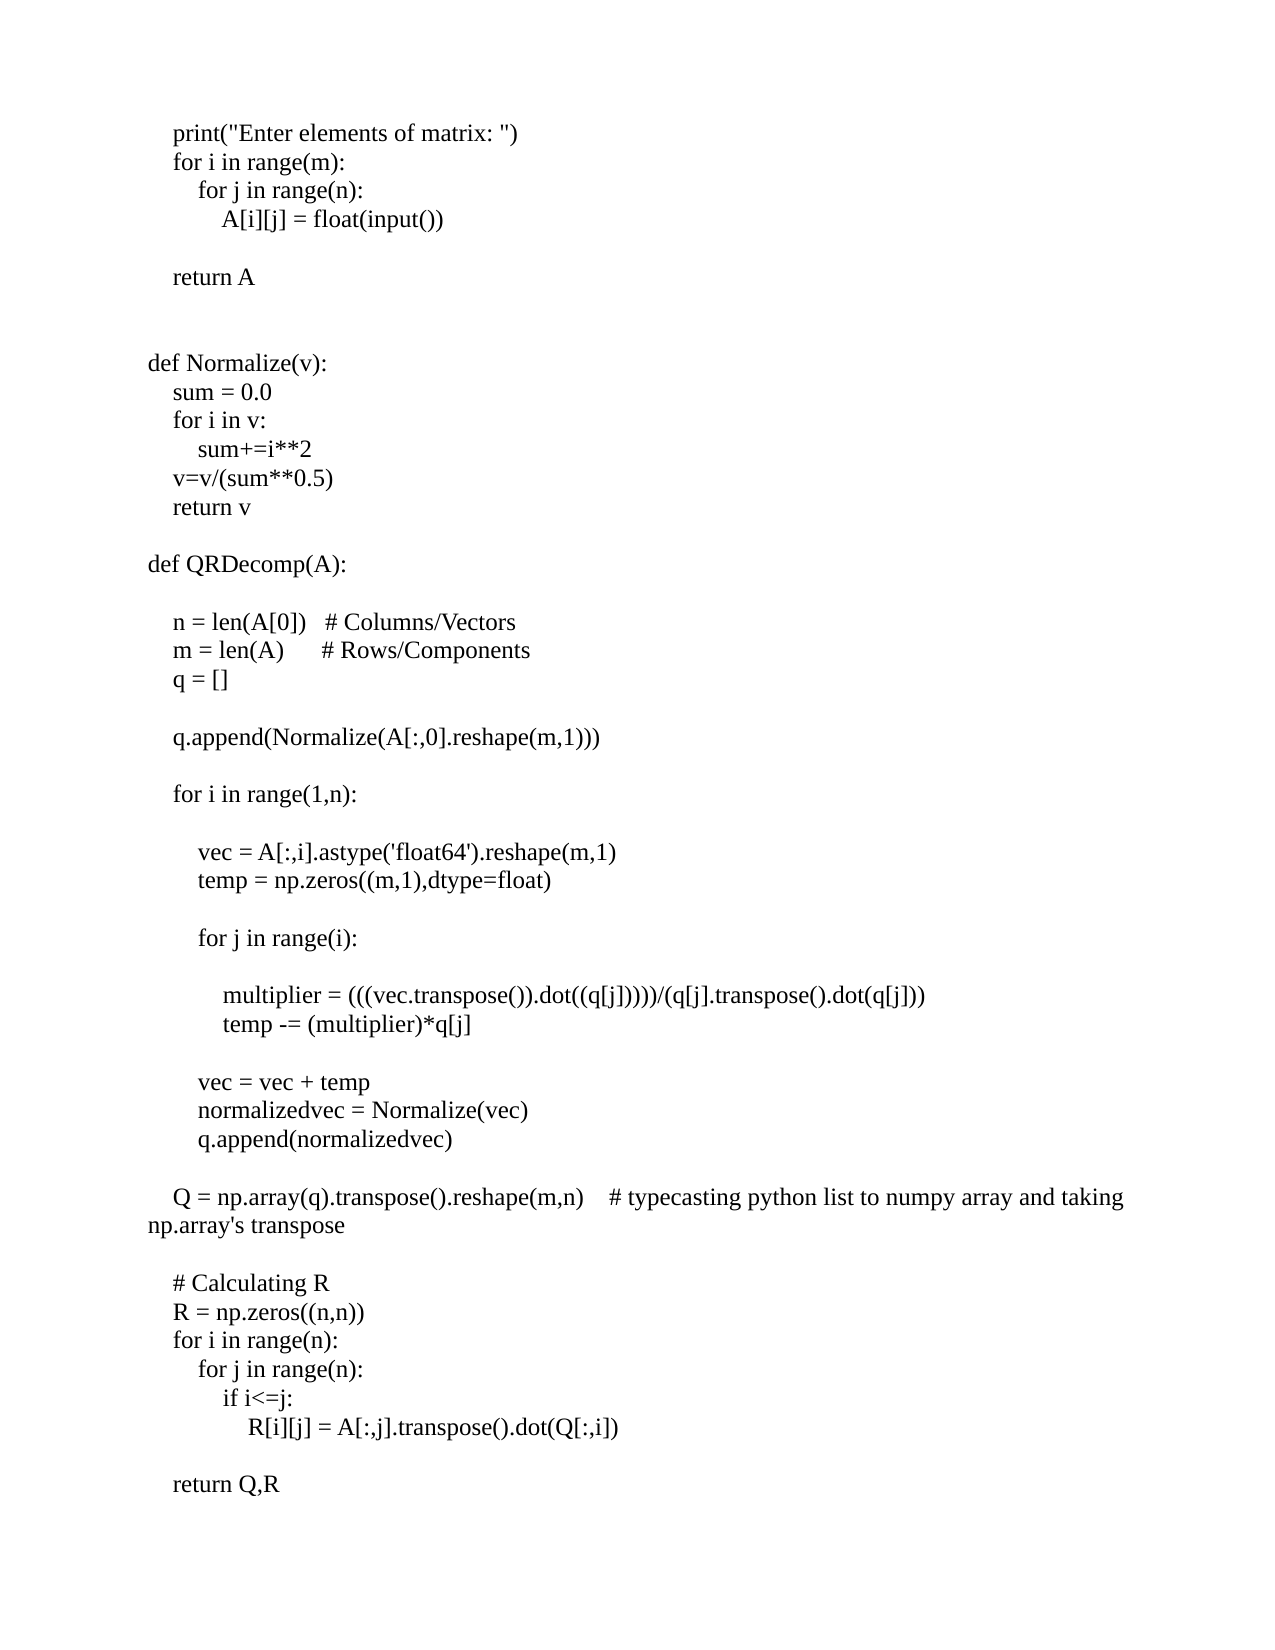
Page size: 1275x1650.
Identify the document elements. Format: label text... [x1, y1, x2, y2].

text print("Enter elements of matrix: ") [148, 118, 1157, 147]
text return Q,R [148, 1469, 1157, 1498]
text for i in range(m): [148, 147, 1157, 176]
text vec = A[:,i].astype('float64').reshape(m,1) [148, 837, 1157, 866]
text Q = np.array(q).transpose().reshape(m,n) # typecasting python list to numpy array and taking np.array's transpose [148, 1182, 1157, 1239]
text # Calculating R [148, 1268, 1157, 1297]
text normalizedvec = Normalize(vec) [148, 1096, 1157, 1124]
text return v [148, 492, 1157, 521]
text sum+=i**2 [148, 434, 1157, 463]
text vec = vec + temp [148, 1067, 1157, 1096]
text temp -= (multiplier)*q[j] [148, 1009, 1157, 1038]
text def QRDecomp(A): [148, 549, 1157, 578]
text for j in range(n): [148, 176, 1157, 204]
text for i in v: [148, 406, 1157, 434]
text for i in range(n): [148, 1326, 1157, 1354]
text q = [] [148, 664, 1157, 693]
text return A [148, 262, 1157, 291]
text for j in range(i): [148, 923, 1157, 952]
text q.append(Normalize(A[:,0].reshape(m,1))) [148, 722, 1157, 751]
text n = len(A[0]) # Columns/Vectors [148, 607, 1157, 636]
text m = len(A) # Rows/Components [148, 636, 1157, 664]
text temp = np.zeros((m,1),dtype=float) [148, 866, 1157, 894]
text for i in range(1,n): [148, 779, 1157, 808]
text A[i][j] = float(input()) [148, 204, 1157, 233]
text q.append(normalizedvec) [148, 1124, 1157, 1153]
text def Normalize(v): [148, 348, 1157, 377]
text multiplier = (((vec.transpose()).dot((q[j]))))/(q[j].transpose().dot(q[j])) [148, 981, 1157, 1009]
text for j in range(n): [148, 1354, 1157, 1383]
text R[i][j] = A[:,j].transpose().dot(Q[:,i]) [148, 1412, 1157, 1441]
text R = np.zeros((n,n)) [148, 1297, 1157, 1326]
text sum = 0.0 [148, 377, 1157, 406]
text if i<=j: [148, 1383, 1157, 1412]
text v=v/(sum**0.5) [148, 463, 1157, 492]
